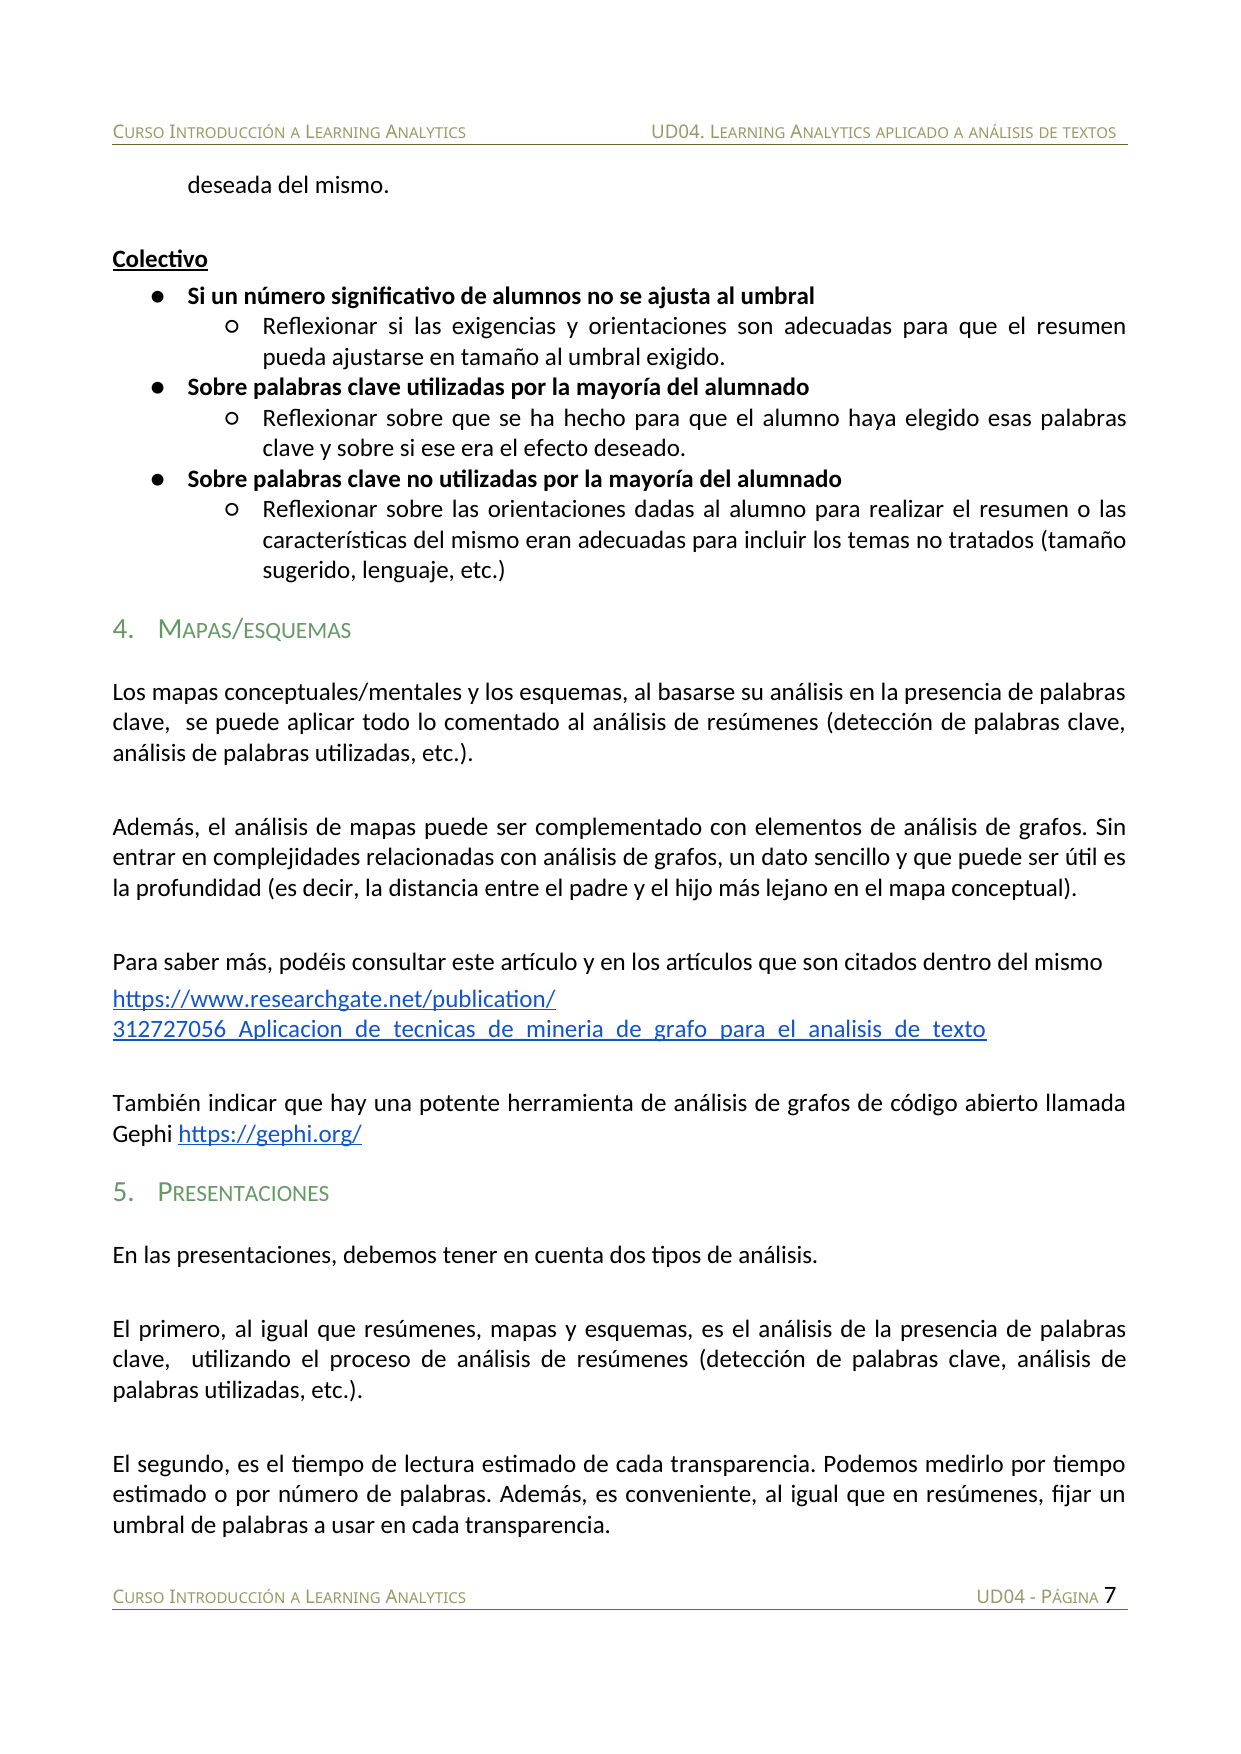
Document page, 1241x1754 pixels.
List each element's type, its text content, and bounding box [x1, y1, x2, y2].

text En las presentaciones, debemos tener en cuenta dos tipos de análisis. [112, 1239, 1128, 1269]
list Reflexionar sobre que se ha hecho para que el alumno haya elegido esas palabras clave y sobre si ese era el efecto deseado. [225, 402, 1128, 463]
text Colectivo [112, 243, 1128, 273]
list Reflexionar sobre las orientaciones dadas al alumno para realizar el resumen o las características del mismo eran adecuadas para incluir los temas no tratados (tamaño sugerido, lenguaje, etc.) [225, 494, 1128, 585]
list Reflexionar si las exigencias y orientaciones son adecuadas para que el resumen pueda ajustarse en tamaño al umbral exigido. [225, 311, 1128, 372]
text https://www.researchgate.net/publication/312727056_Aplicacion_de_tecnicas_de_mineria_de_grafo_para_el_analisis_de_texto [112, 983, 1128, 1044]
list Si un número significativo de alumnos no se ajusta al umbral [150, 280, 1128, 311]
text Los mapas conceptuales/mentales y los esquemas, al basarse su análisis en la presencia de palabras clave, se puede aplicar todo lo comentado al análisis de resúmenes (detección de palabras clave, análisis de palabras utilizadas, etc.). [112, 676, 1128, 767]
list Sobre palabras clave no utilizadas por la mayoría del alumnado [150, 463, 1128, 494]
text También indicar que hay una potente herramienta de análisis de grafos de código abierto llamada Gephi https://gephi.org/ [112, 1087, 1128, 1148]
text El segundo, es el tiempo de lectura estimado de cada transparencia. Podemos medirlo por tiempo estimado o por número de palabras. Además, es conveniente, al igual que en resúmenes, fijar un umbral de palabras a usar en cada transparencia. [112, 1448, 1128, 1539]
subtitle Mapas/esquemas [112, 610, 1128, 646]
text El primero, al igual que resúmenes, mapas y esquemas, es el análisis de la presencia de palabras clave, utilizando el proceso de análisis de resúmenes (detección de palabras clave, análisis de palabras utilizadas, etc.). [112, 1313, 1128, 1404]
text Para saber más, podéis consultar este artículo y en los artículos que son citados dentro del mismo [112, 946, 1128, 976]
subtitle Presentaciones [112, 1173, 1128, 1209]
text Además, el análisis de mapas puede ser complementado con elementos de análisis de grafos. Sin entrar en complejidades relacionadas con análisis de grafos, un dato sencillo y que puede ser útil es la profundidad (es decir, la distancia entre el padre y el hijo más lejano en el mapa conceptual). [112, 811, 1128, 902]
list deseada del mismo. [150, 169, 1128, 199]
list Sobre palabras clave utilizadas por la mayoría del alumnado [150, 372, 1128, 402]
